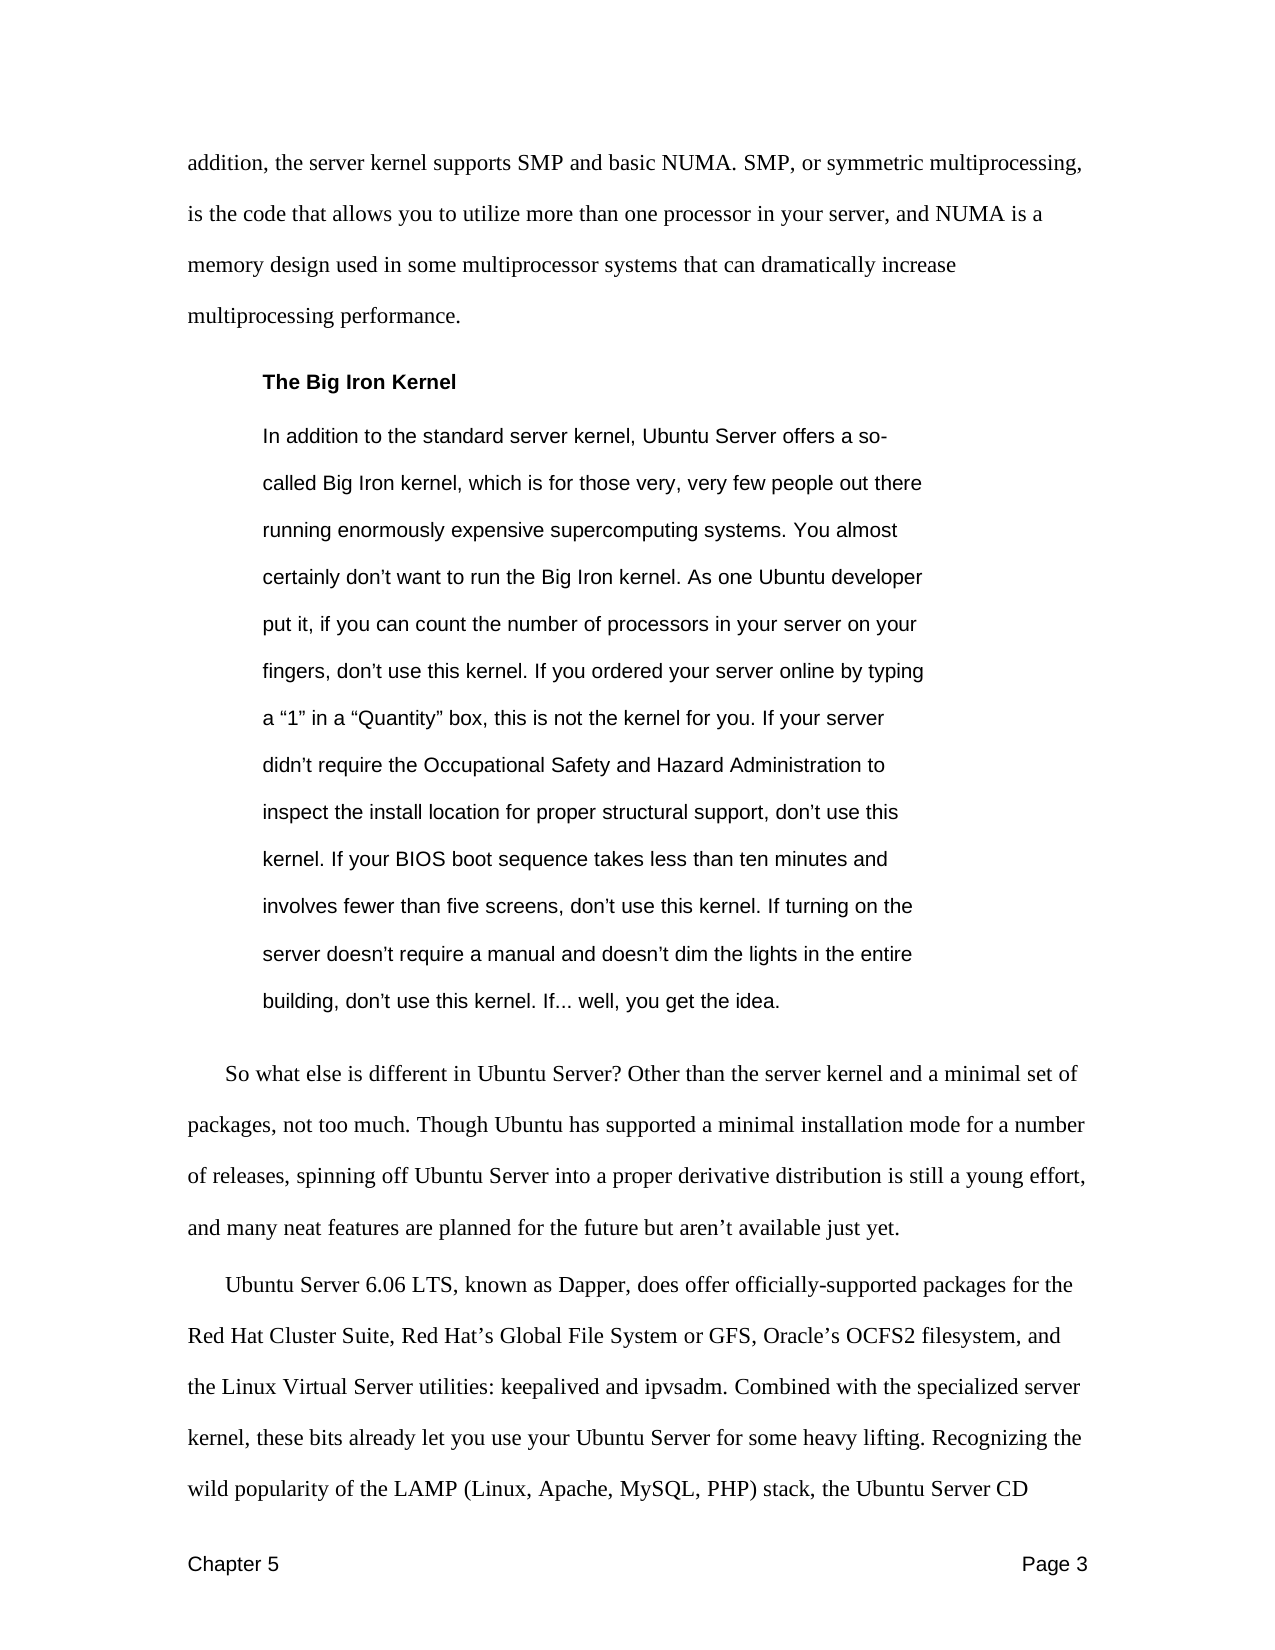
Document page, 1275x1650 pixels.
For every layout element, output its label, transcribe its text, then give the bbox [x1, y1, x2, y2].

text So what else is different in Ubuntu Server? Other than the server kernel and a minimal set of packages, not too much. Though Ubuntu has supported a minimal installation mode for a number of releases, spinning off Ubuntu Server into a proper derivative distribution is still a young effort, and many neat features are planned for the future but aren’t available just yet. [187, 1061, 1087, 1240]
text Ubuntu Server 6.06 LTS, known as Dapper, does offer officially-supported packages for the Red Hat Cluster Suite, Red Hat’s Global File System or GFS, Oracle’s OCFS2 filesystem, and the Linux Virtual Server utilities: keepalived and ipvsadm. Combined with the specialized server kernel, these bits already let you use your Ubuntu Server for some heavy lifting. Recognizing the wild popularity of the LAMP (Linux, Apache, MySQL, PHP) stack, the Ubuntu Server CD [187, 1272, 1087, 1501]
text In addition to the standard server kernel, Ubuntu Server offers a so-called Big Iron kernel, which is for those very, very few people out there running enormously expensive supercomputing systems. You almost certainly don’t want to run the Big Iron kernel. As one Ubuntu developer put it, if you can count the number of processors in your server on your fingers, don’t use this kernel. If you ordered your server online by typing a “1” in a “Quantity” box, this is not the kernel for you. If your server didn’t require the Occupational Safety and Hazard Administration to inspect the install location for proper structural support, don’t use this kernel. If your BIOS boot sequence takes less than ten minutes and involves fewer than five screens, don’t use this kernel. If turning on the server doesn’t require a manual and doesn’t dim the lights in the entire building, don’t use this kernel. If... well, you get the idea. [262, 424, 937, 1013]
text The Big Iron Kernel [262, 371, 937, 394]
text addition, the server kernel supports SMP and basic NUMA. SMP, or symmetric multiprocessing, is the code that allows you to utilize more than one processor in your server, and NUMA is a memory design used in some multiprocessor systems that can dramatically increase multiprocessing performance. [187, 150, 1087, 329]
